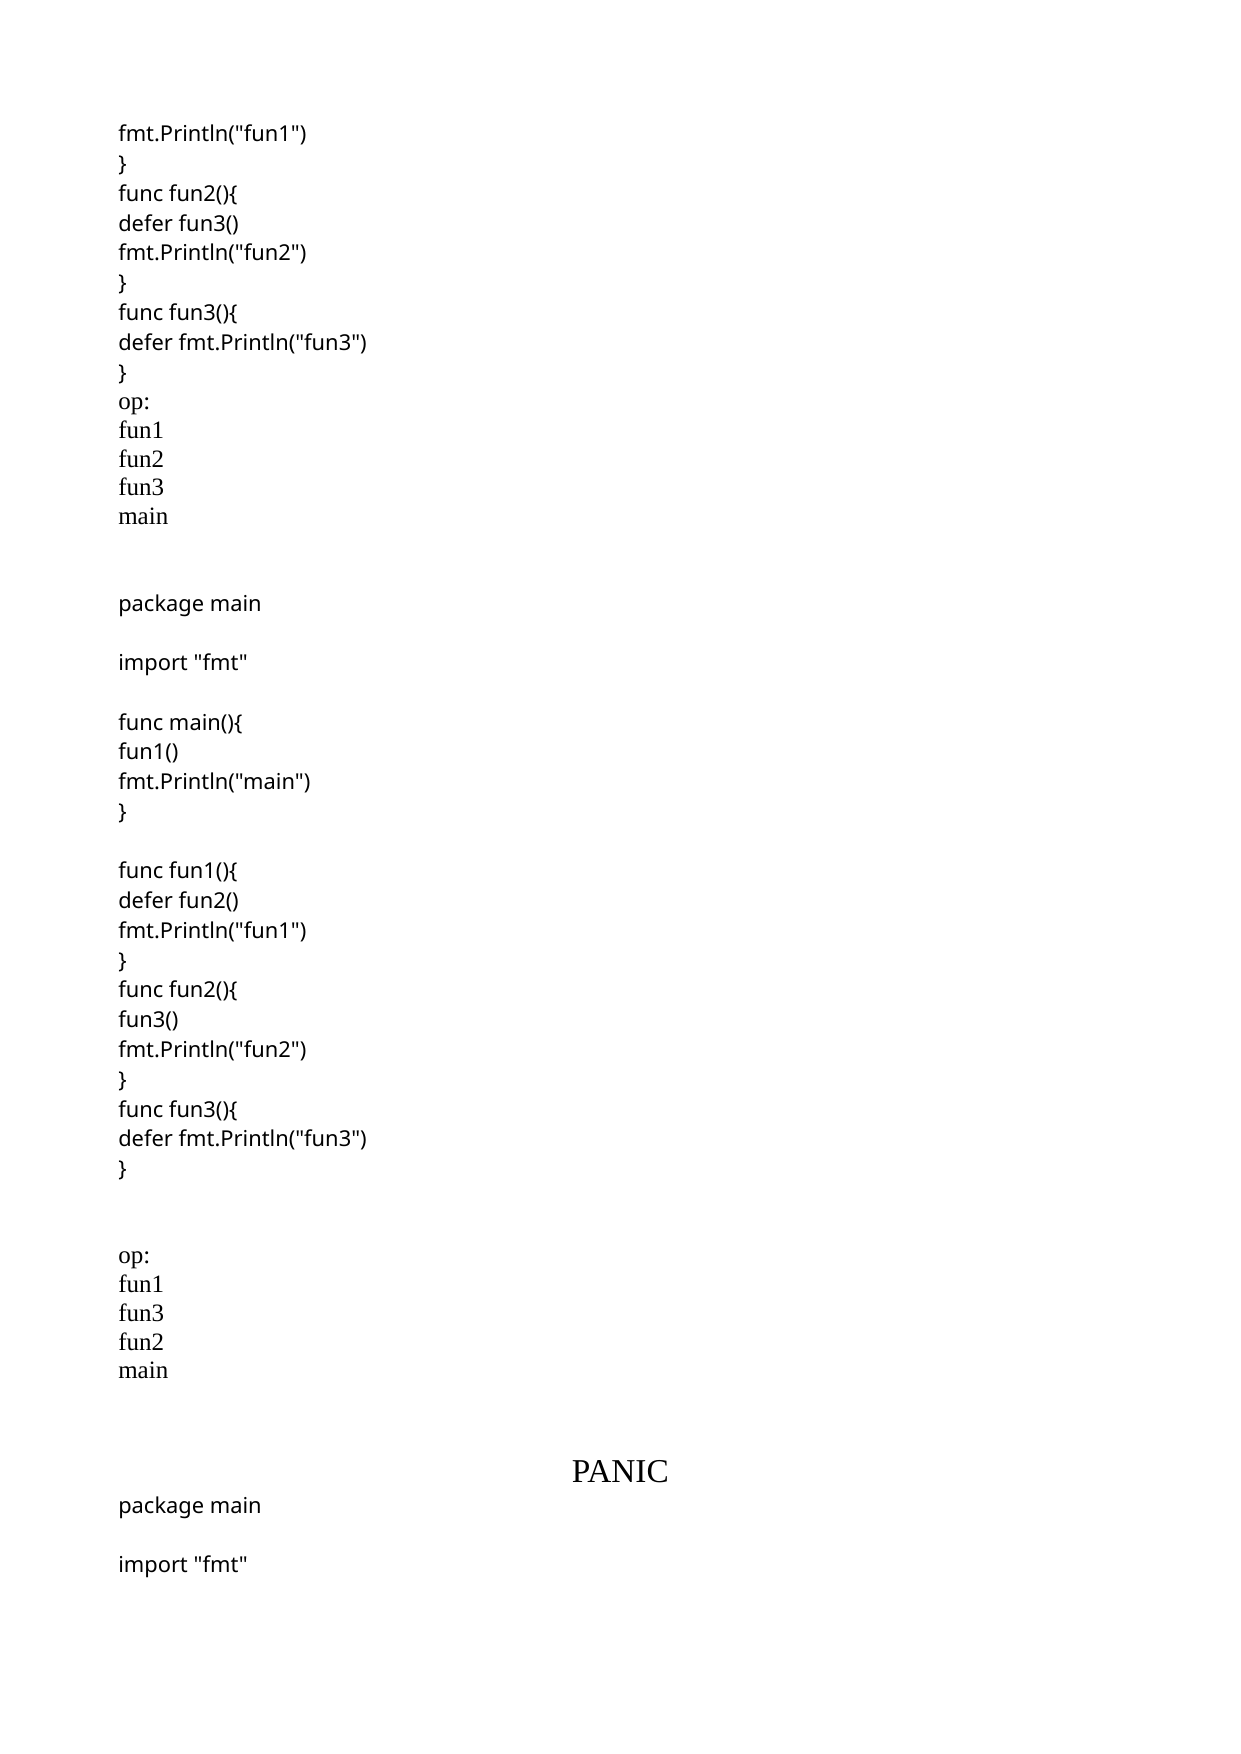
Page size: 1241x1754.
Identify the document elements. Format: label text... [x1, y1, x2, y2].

text fun2 [118, 1327, 1122, 1356]
text fun2 [118, 444, 1122, 472]
text defer fun2() [118, 885, 1122, 915]
text main [118, 1356, 1122, 1384]
text import "fmt" [118, 647, 1122, 677]
text fun3 [118, 472, 1122, 501]
text } [118, 945, 1122, 974]
text op: [118, 386, 1122, 415]
text func main(){ [118, 706, 1122, 736]
text func fun3(){ [118, 1094, 1122, 1123]
text package main [118, 587, 1122, 617]
text fmt.Println("fun1") [118, 118, 1122, 148]
text main [118, 501, 1122, 530]
text defer fun3() [118, 207, 1122, 237]
text func fun2(){ [118, 974, 1122, 1004]
text import "fmt" [118, 1549, 1122, 1579]
text fmt.Println("main") [118, 766, 1122, 796]
text defer fmt.Println("fun3") [118, 1123, 1122, 1153]
text fun1 [118, 1269, 1122, 1298]
text } [118, 148, 1122, 178]
text fmt.Println("fun2") [118, 237, 1122, 267]
text func fun1(){ [118, 855, 1122, 885]
text package main [118, 1490, 1122, 1519]
text defer fmt.Println("fun3") [118, 327, 1122, 356]
text } [118, 356, 1122, 386]
text fmt.Println("fun1") [118, 915, 1122, 945]
text } [118, 796, 1122, 826]
text } [118, 1153, 1122, 1183]
text } [118, 1064, 1122, 1094]
text op: [118, 1241, 1122, 1269]
text fun3() [118, 1004, 1122, 1034]
text func fun3(){ [118, 297, 1122, 327]
text fun1 [118, 415, 1122, 444]
text PANIC [118, 1451, 1122, 1490]
text func fun2(){ [118, 178, 1122, 207]
text fmt.Println("fun2") [118, 1034, 1122, 1064]
text } [118, 267, 1122, 297]
text fun1() [118, 736, 1122, 766]
text fun3 [118, 1298, 1122, 1327]
